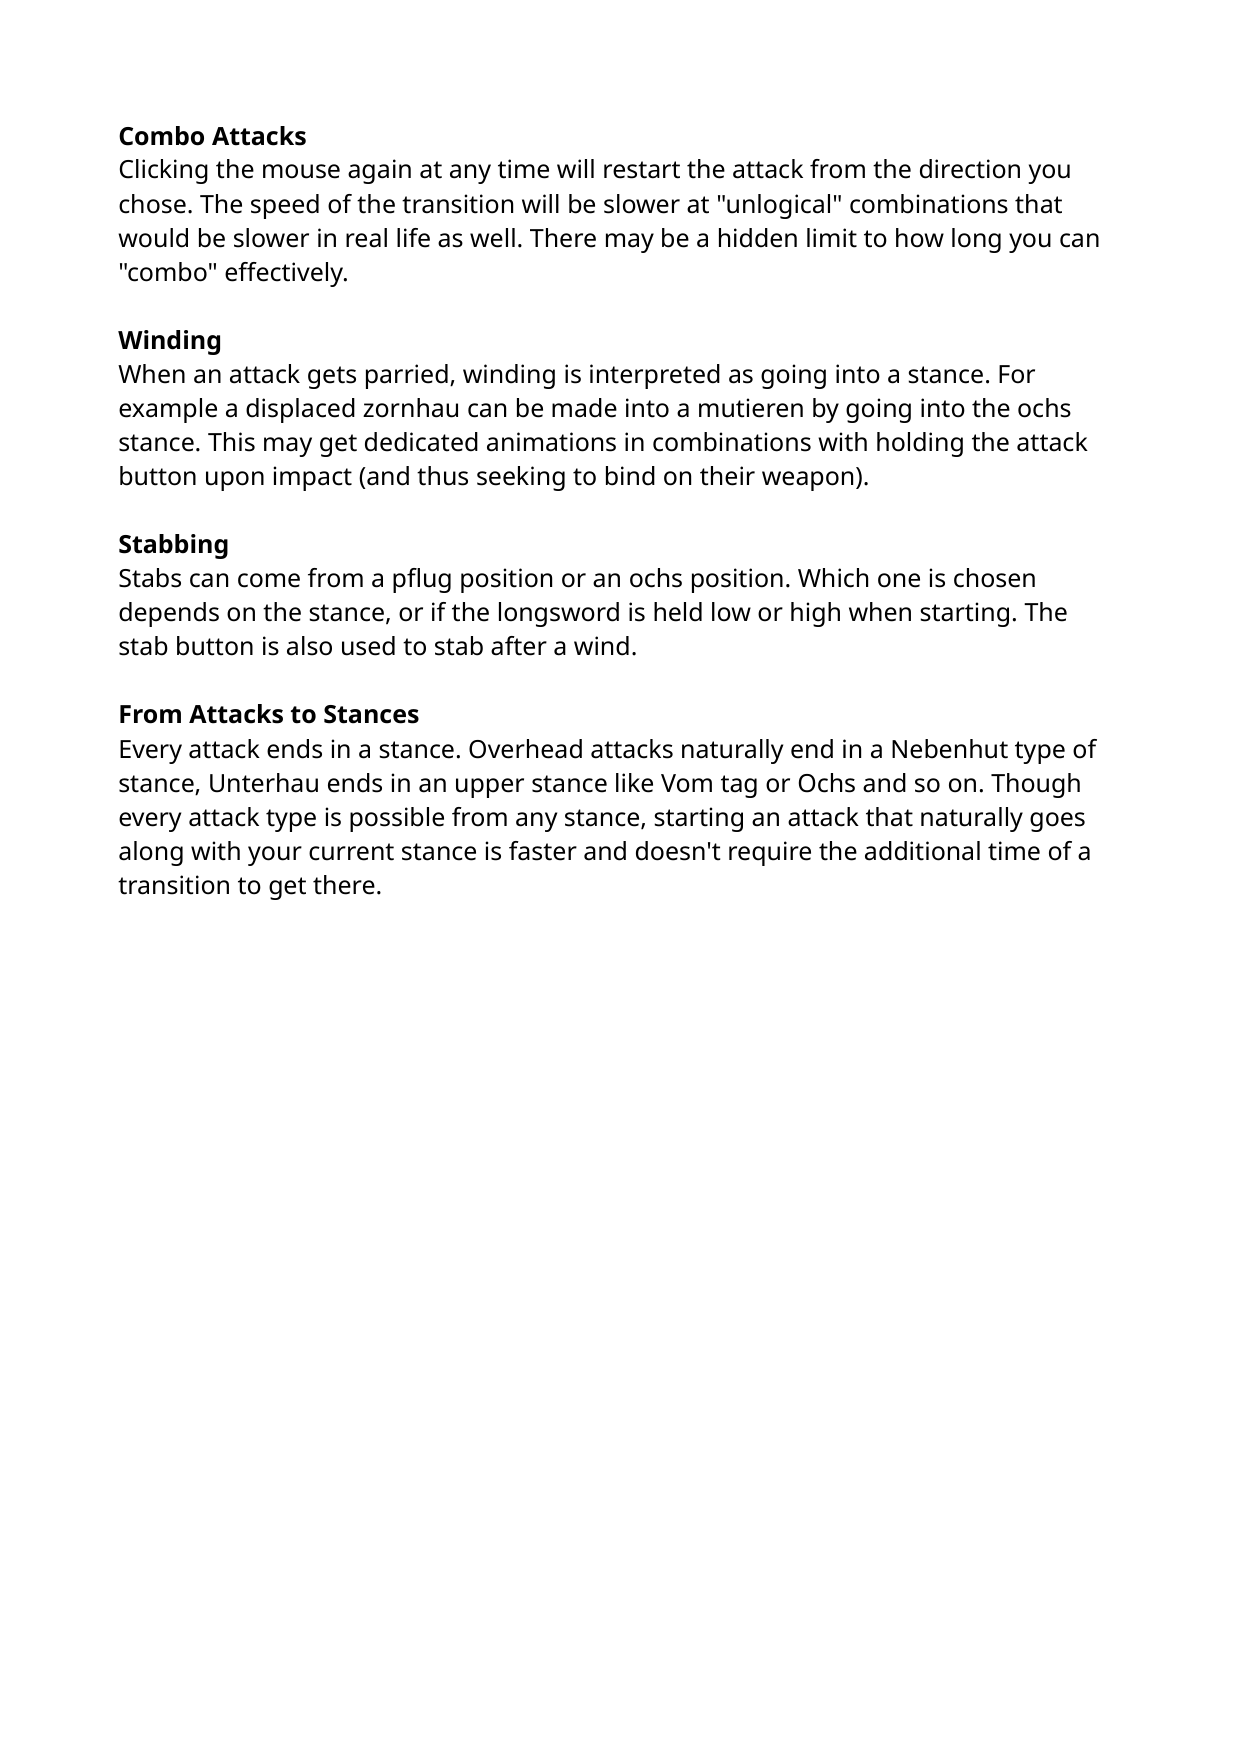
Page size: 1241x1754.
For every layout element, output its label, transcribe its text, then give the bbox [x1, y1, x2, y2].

text Combo Attacks [118, 118, 1122, 152]
text Winding [118, 322, 1122, 357]
text From Attacks to Stances [118, 697, 1122, 731]
text Stabbing [118, 527, 1122, 561]
text Clicking the mouse again at any time will restart the attack from the direction you chose. The speed of the transition will be slower at "unlogical" combinations that would be slower in real life as well. There may be a hidden limit to how long you can "combo" effectively. [118, 152, 1122, 288]
text Every attack ends in a stance. Overhead attacks naturally end in a Nebenhut type of stance, Unterhau ends in an upper stance like Vom tag or Ochs and so on. Though every attack type is possible from any stance, starting an attack that naturally goes along with your current stance is faster and doesn't require the additional time of a transition to get there. [118, 731, 1122, 902]
text When an attack gets parried, winding is interpreted as going into a stance. For example a displaced zornhau can be made into a mutieren by going into the ochs stance. This may get dedicated animations in combinations with holding the attack button upon impact (and thus seeking to bind on their weapon). [118, 357, 1122, 493]
text Stabs can come from a pflug position or an ochs position. Which one is chosen depends on the stance, or if the longsword is held low or high when starting. The stab button is also used to stab after a wind. [118, 561, 1122, 663]
